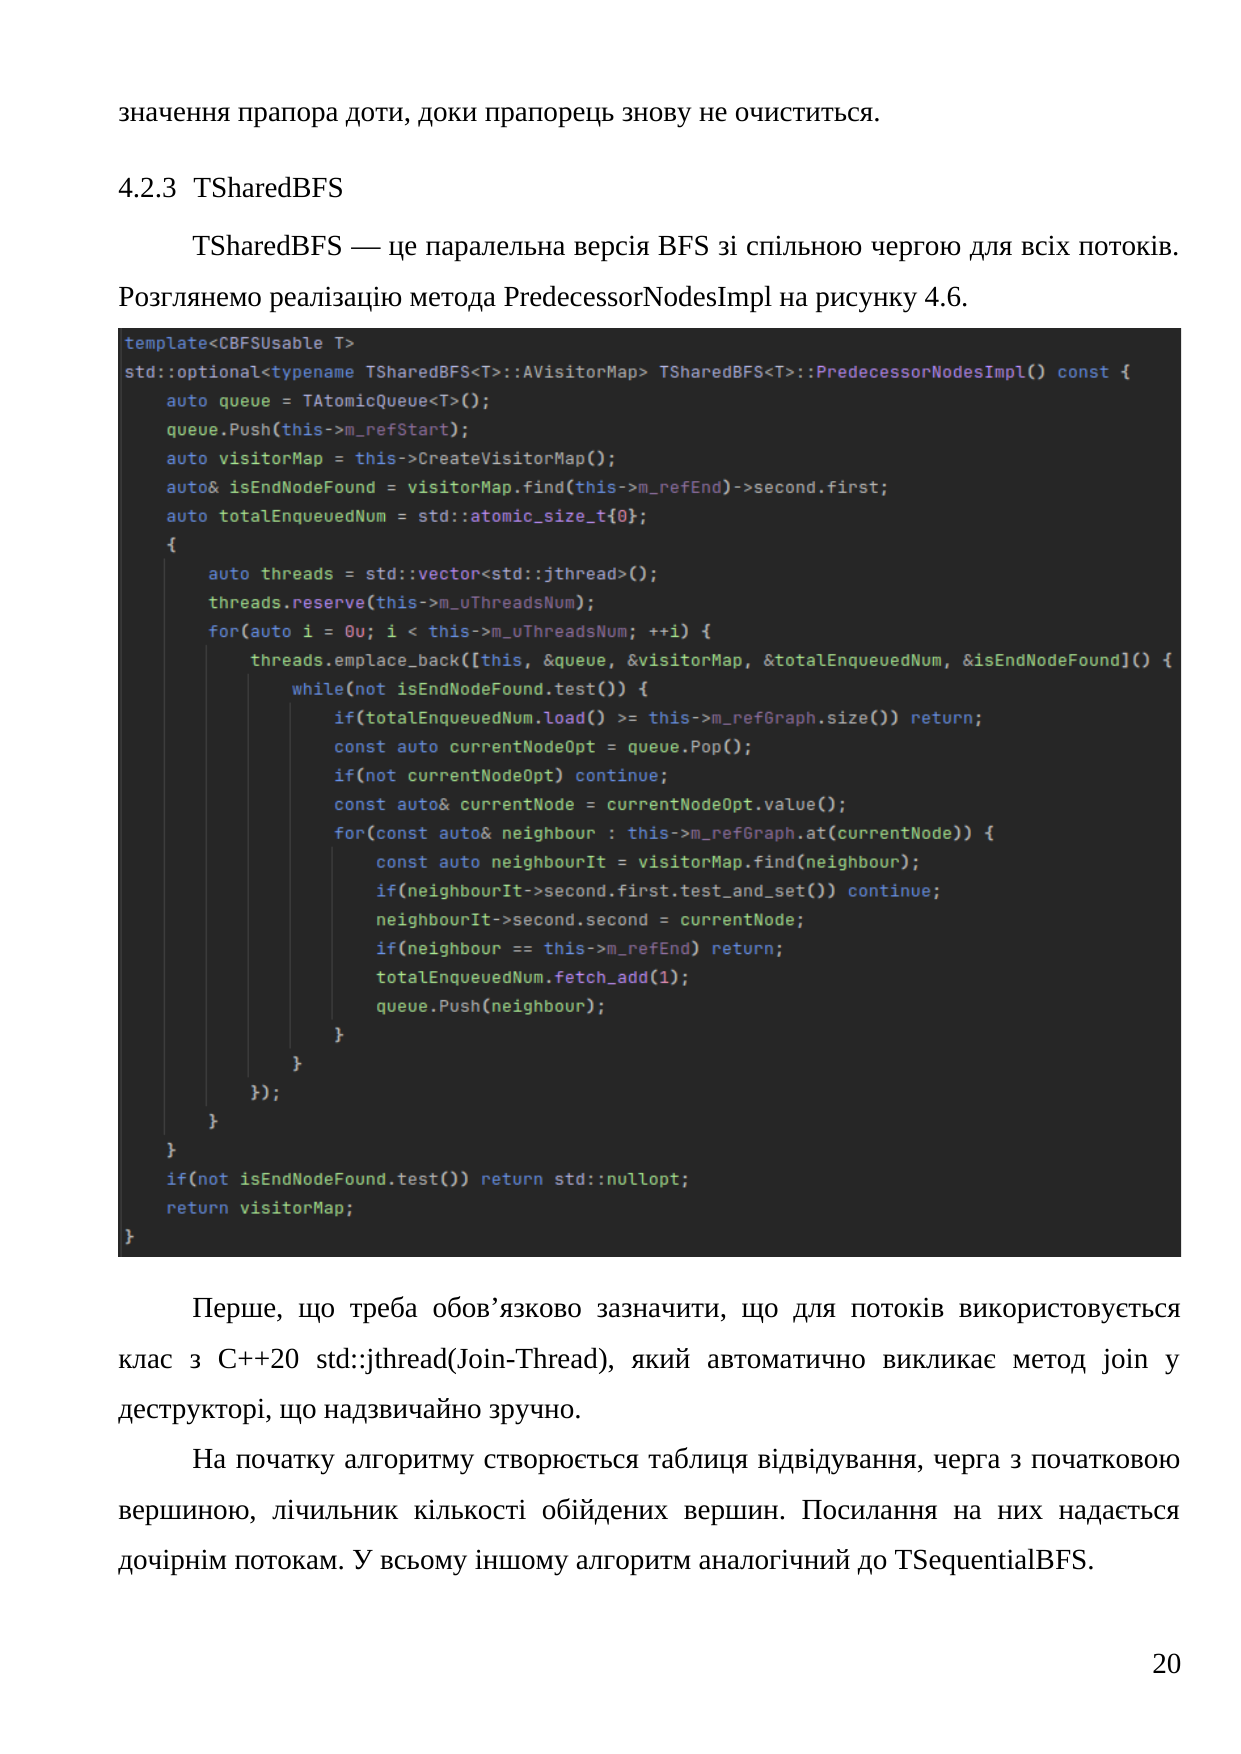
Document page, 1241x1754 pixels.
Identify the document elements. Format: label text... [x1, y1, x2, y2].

text Перше, що треба обов’язково зазначити, що для потоків використовується клас з C++20 std::jthread(Join-Thread), який автоматично викликає метод join у деструкторі, що надзвичайно зручно. [118, 1257, 1181, 1425]
subtitle TSharedBFS [118, 170, 1181, 203]
text На початку алгоритму створюється таблиця відвідування, черга з початковою вершиною, лічильник кількості обійдених вершин. Посилання на них надається дочірнім потокам. У всьому іншому алгоритм аналогічний до TSequentialBFS. [118, 1442, 1181, 1576]
text значення прапора доти, доки прапорець знову не очиститься. [118, 94, 1181, 128]
picture [118, 328, 1182, 1257]
text TSharedBFS — це паралельна версія BFS зі спільною чергою для всіх потоків. Розглянемо реалізацію метода PredecessorNodesImpl на рисунку 4.6. [118, 228, 1181, 312]
